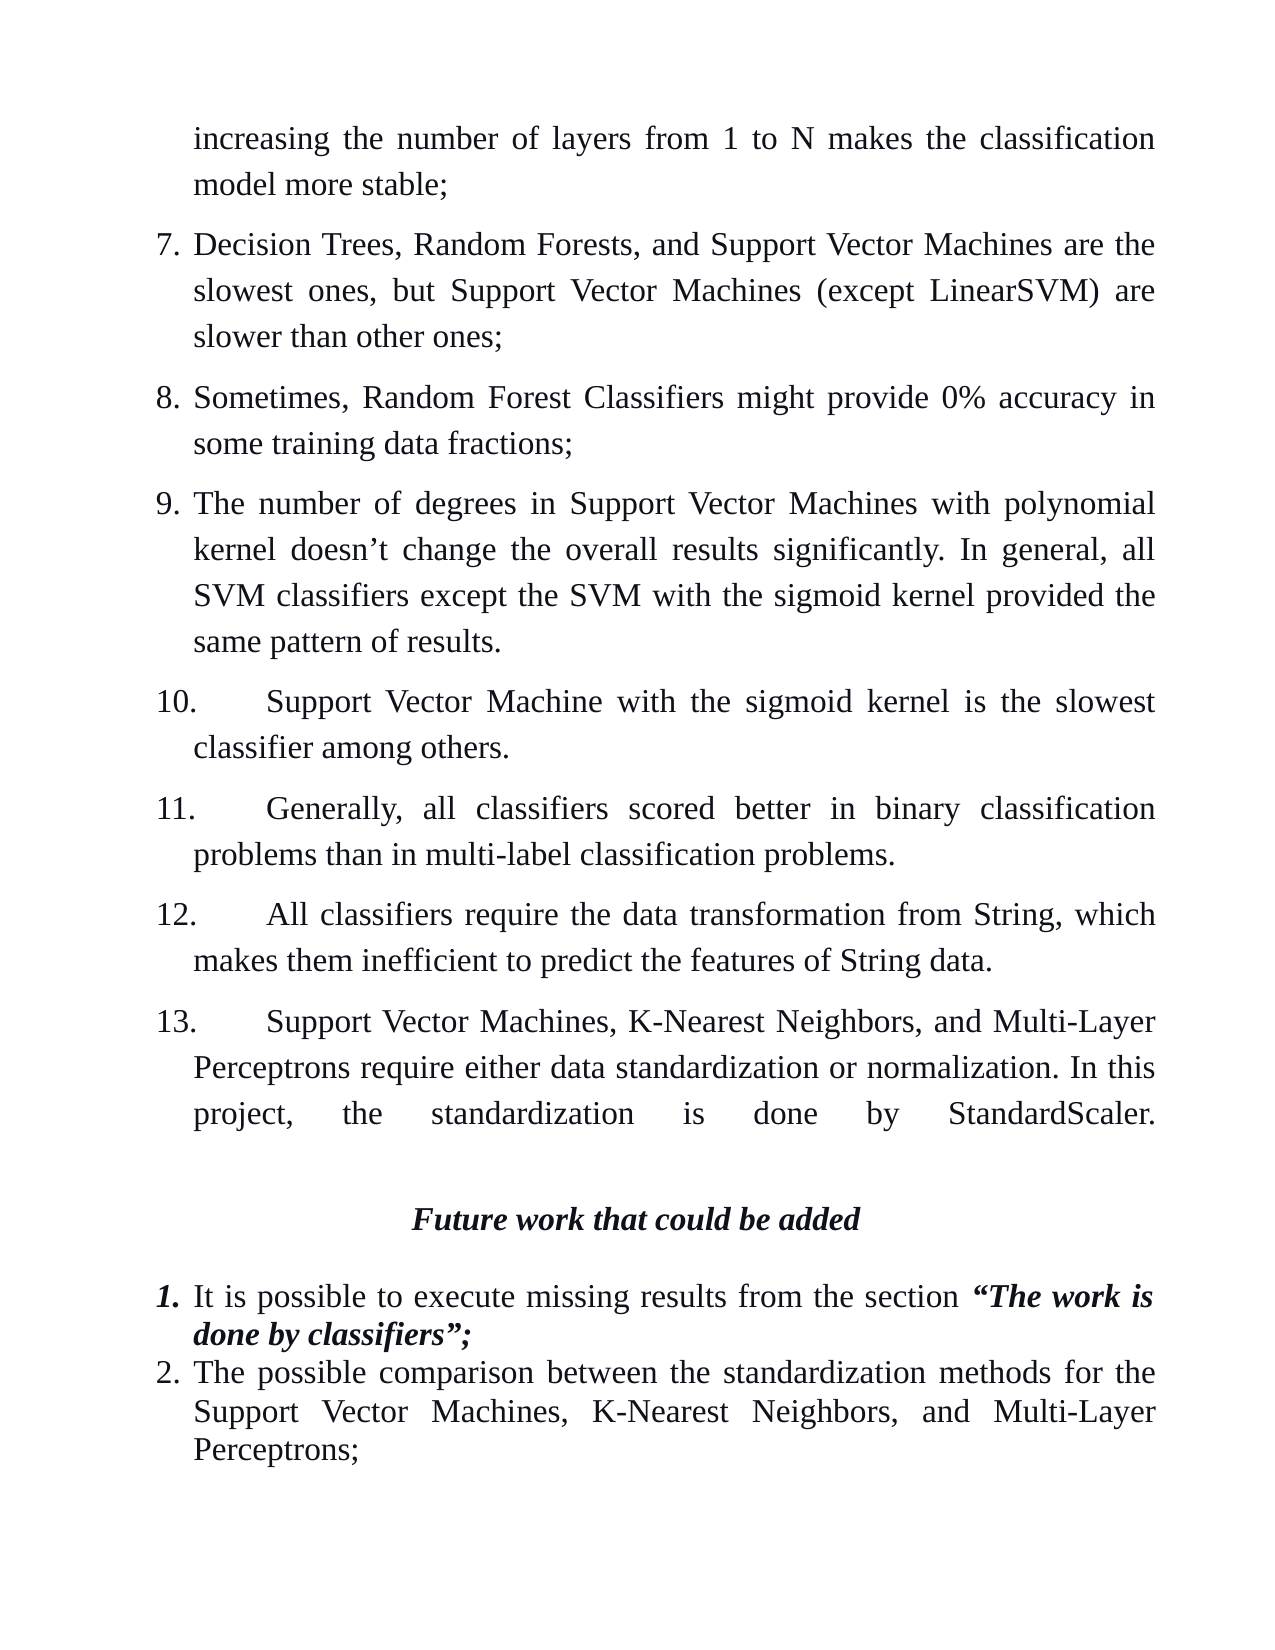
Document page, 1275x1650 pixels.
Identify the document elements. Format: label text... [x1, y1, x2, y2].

list Decision Trees, Random Forests, and Support Vector Machines are the slowest ones, but Support Vector Machines (except LinearSVM) are slower than other ones; [156, 224, 1157, 355]
list All classifiers require the data transformation from String, which makes them inefficient to predict the features of String data. [156, 895, 1157, 979]
list It is possible to execute missing results from the section “The work is done by classifiers”; [156, 1276, 1157, 1353]
list Support Vector Machine with the sigmoid kernel is the slowest classifier among others. [156, 682, 1157, 766]
list Generally, all classifiers scored better in binary classification problems than in multi-label classification problems. [156, 788, 1157, 872]
list Support Vector Machines, K-Nearest Neighbors, and Multi-Layer Perceptrons require either data standardization or normalization. In this project, the standardization is done by StandardScaler. [156, 1001, 1157, 1177]
list The number of degrees in Support Vector Machines with polynomial kernel doesn’t change the overall results significantly. In general, all SVM classifiers except the SVM with the sigmoid kernel provided the same pattern of results. [156, 483, 1157, 659]
list Sometimes, Random Forest Classifiers might provide 0% accuracy in some training data fractions; [156, 377, 1157, 461]
list The possible comparison between the standardization methods for the Support Vector Machines, K-Nearest Neighbors, and Multi-Layer Perceptrons; [156, 1353, 1157, 1468]
list increasing the number of layers from 1 to N makes the classification model more stable; [156, 118, 1157, 202]
text Future work that could be added [118, 1199, 1157, 1238]
